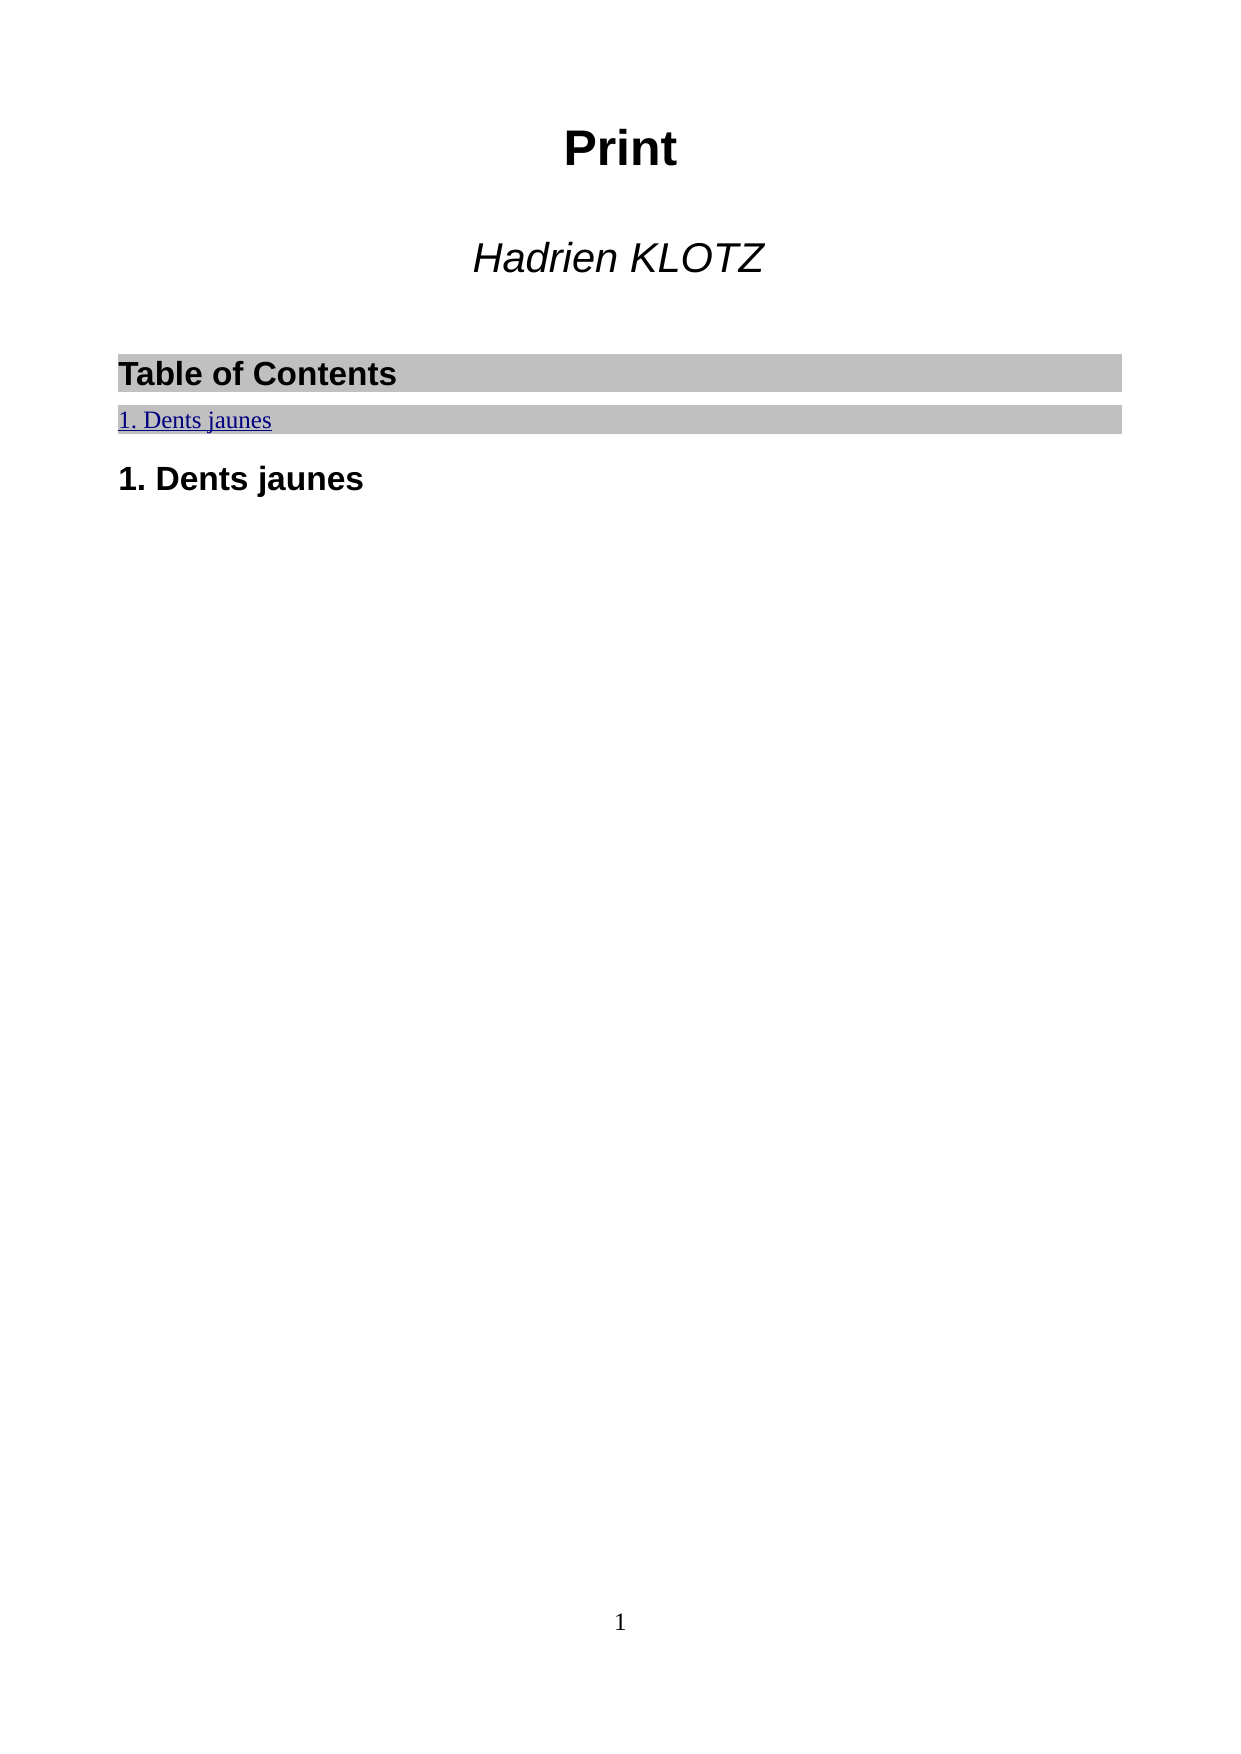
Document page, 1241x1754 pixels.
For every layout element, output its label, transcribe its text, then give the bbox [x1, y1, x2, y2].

subtitle Hadrien KLOTZ [118, 233, 1122, 281]
text 1. Dents jaunes [118, 405, 1122, 434]
title Print [118, 118, 1122, 176]
subtitle Dents jaunes [118, 459, 1122, 497]
subtitle Table of Contents [118, 354, 1122, 392]
